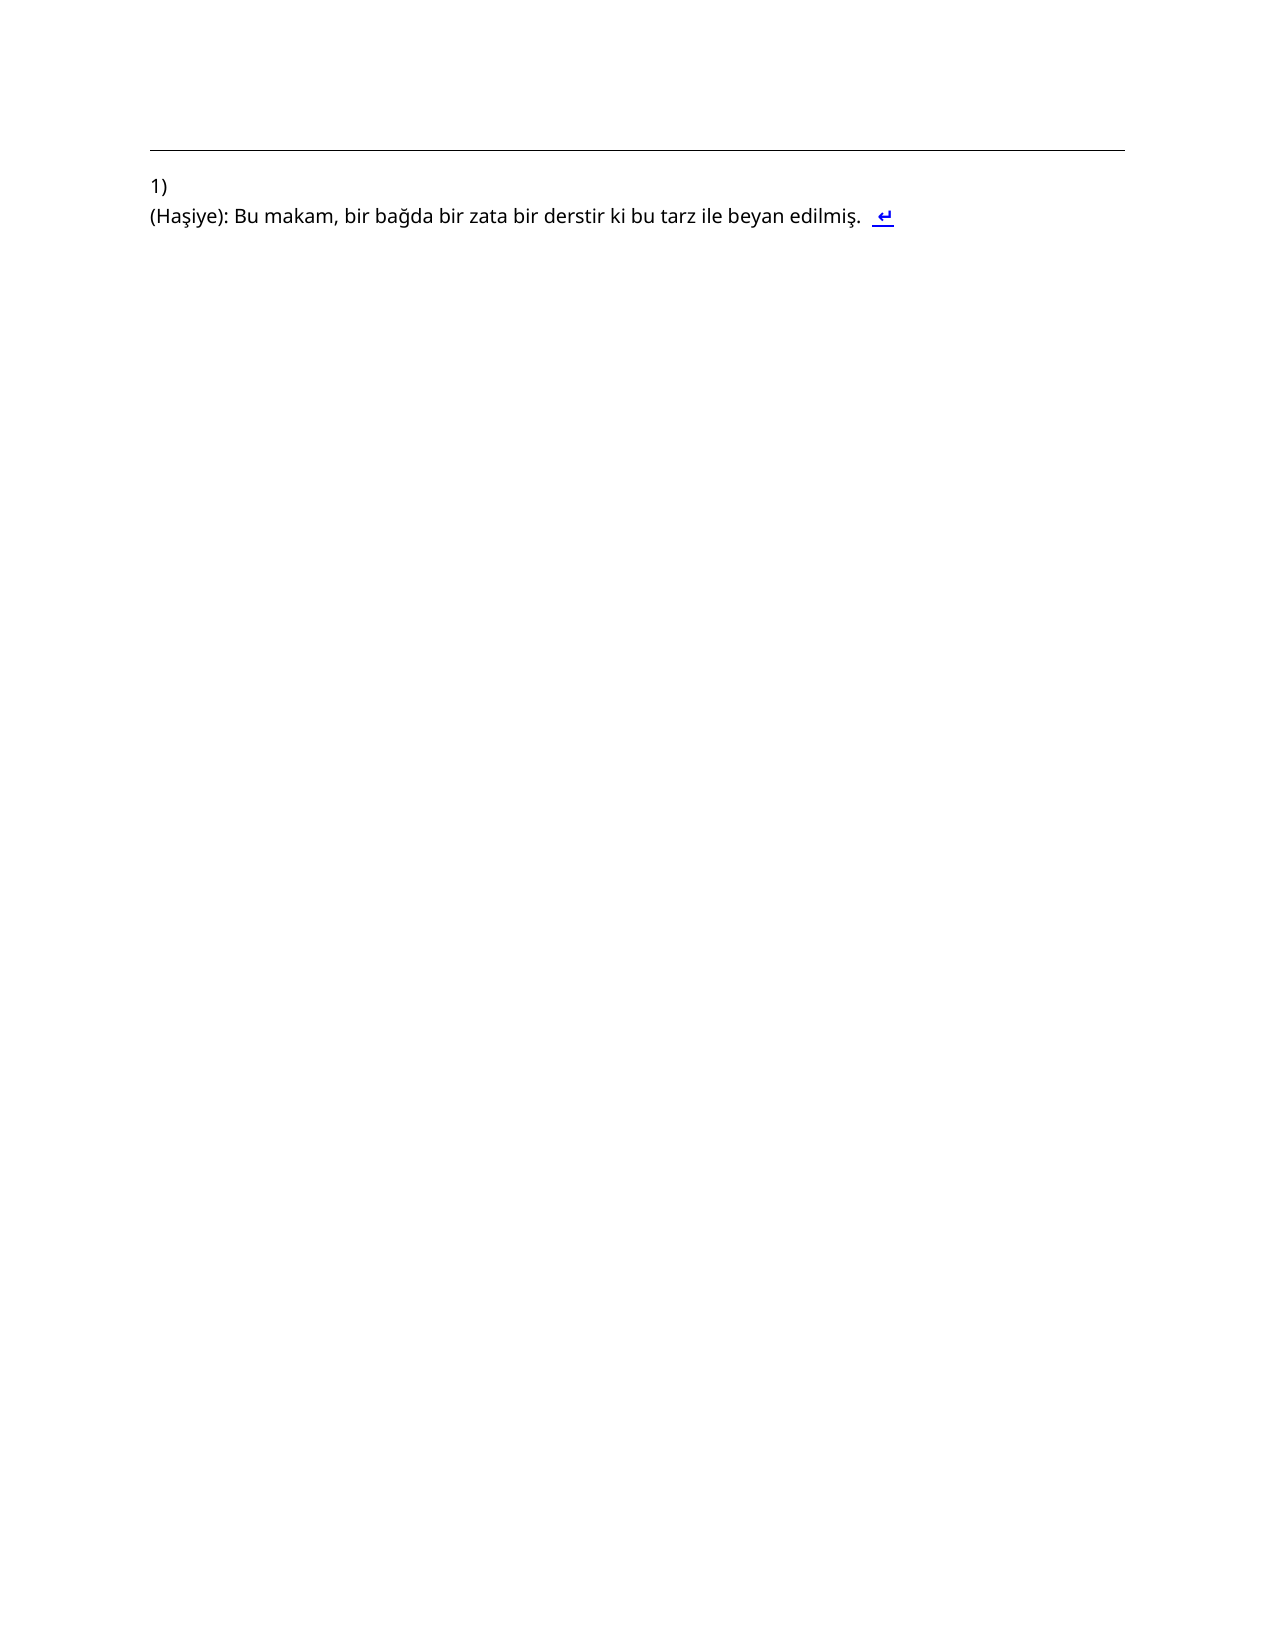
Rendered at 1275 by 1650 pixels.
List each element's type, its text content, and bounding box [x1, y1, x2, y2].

text (Haşiye): Bu makam, bir bağda bir zata bir derstir ki bu tarz ile beyan edilmiş. ↵ [150, 199, 1125, 229]
text 1) [150, 151, 1125, 199]
